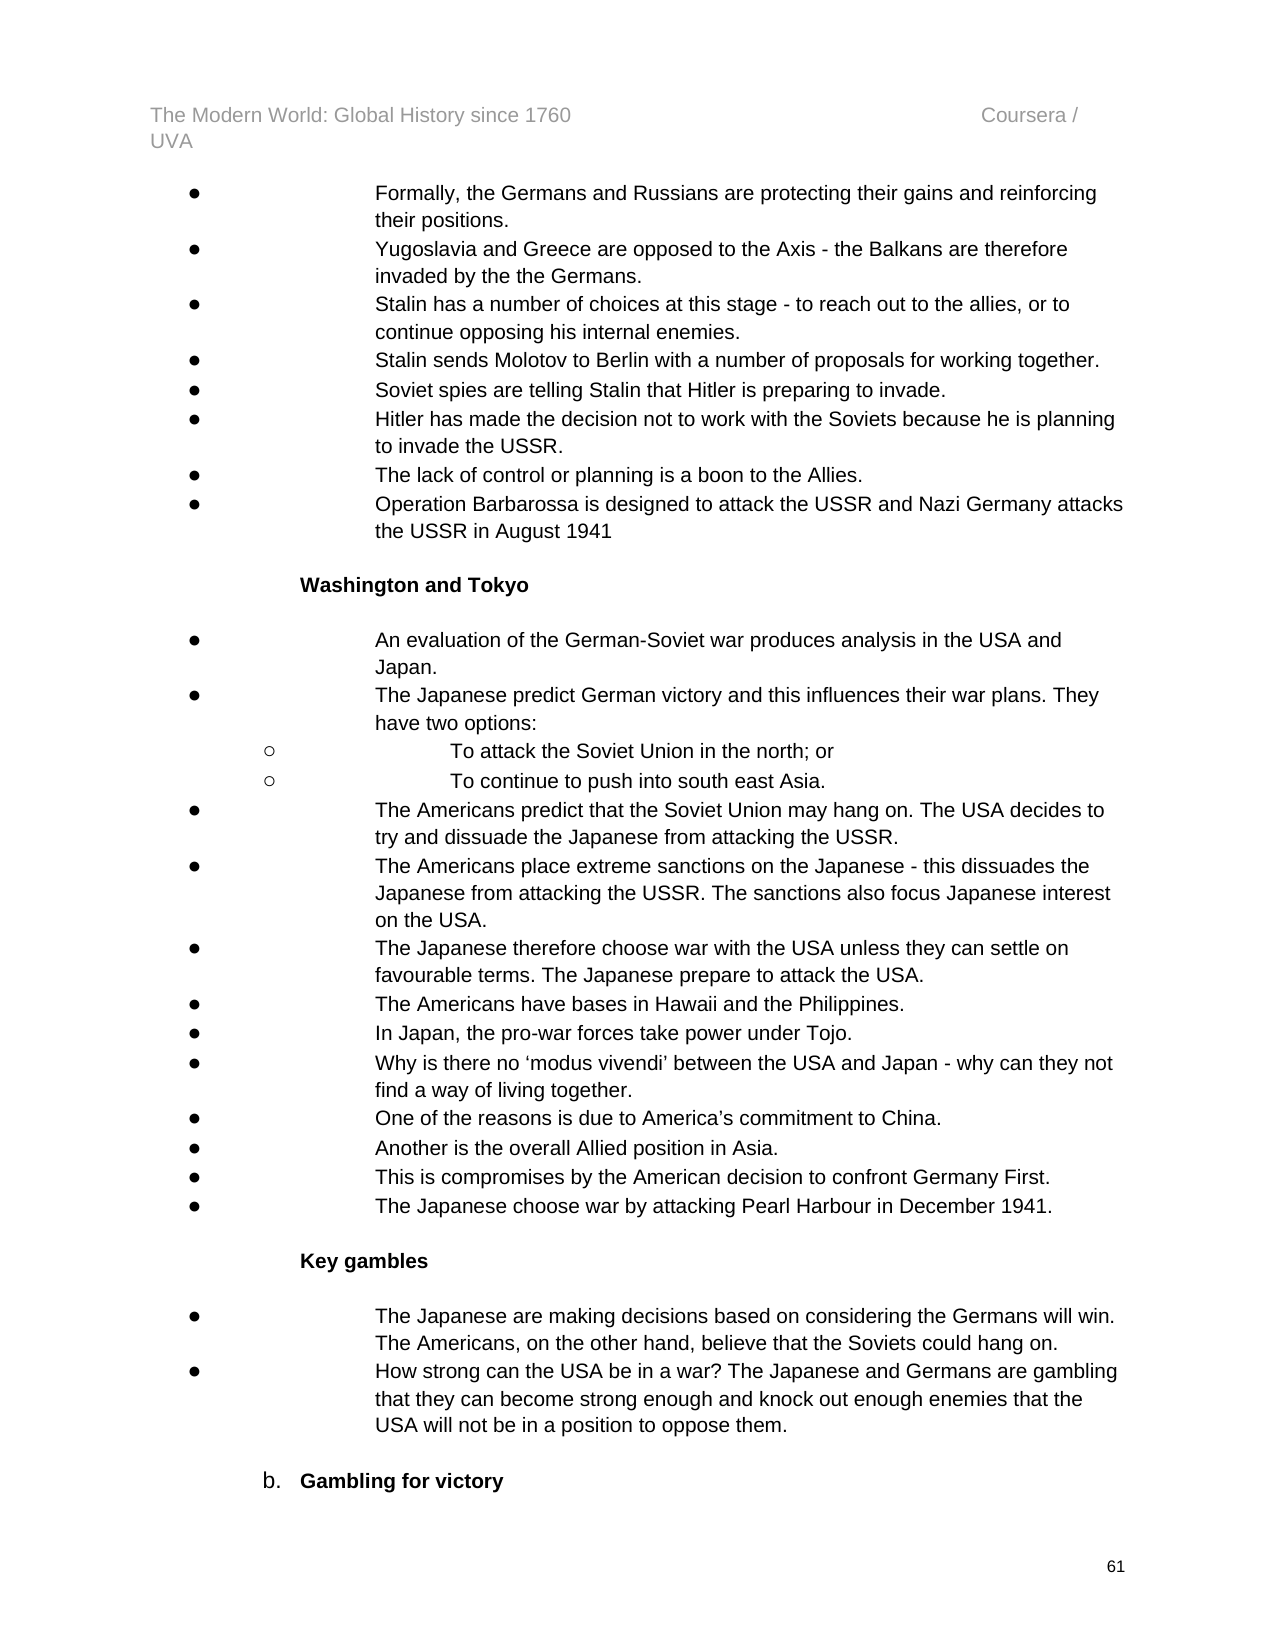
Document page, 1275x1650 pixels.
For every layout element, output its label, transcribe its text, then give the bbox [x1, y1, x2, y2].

list The Americans predict that the Soviet Union may hang on. The USA decides to try and dissuade the Japanese from attacking the USSR. [187, 797, 1125, 849]
list The Japanese are making decisions based on considering the Germans will win. The Americans, on the other hand, believe that the Soviets could hang on. [187, 1302, 1125, 1355]
list Another is the overall Allied position in Asia. [187, 1134, 1125, 1160]
list Yugoslavia and Greece are opposed to the Axis - the Balkans are therefore invaded by the the Germans. [187, 235, 1125, 288]
list To attack the Soviet Union in the north; or [262, 738, 1125, 763]
list The Japanese therefore choose war with the USA unless they can settle on favourable terms. The Japanese prepare to attack the USA. [187, 935, 1125, 987]
text Key gambles [150, 1249, 1125, 1272]
list Why is there no ‘modus vivendi’ between the USA and Japan - why can they not find a way of living together. [187, 1049, 1125, 1102]
list Soviet spies are telling Stalin that Hitler is preparing to invade. [187, 376, 1125, 402]
list How strong can the USA be in a war? The Japanese and Germans are gambling that they can become strong enough and knock out enough enemies that the USA will not be in a position to oppose them. [187, 1358, 1125, 1437]
list In Japan, the pro-war forces take power under Tojo. [187, 1020, 1125, 1046]
list The Japanese predict German victory and this influences their war plans. They have two options: [187, 682, 1125, 734]
list Gambling for victory [262, 1467, 1125, 1493]
text Washington and Tokyo [150, 573, 1125, 596]
list The Japanese choose war by attacking Pearl Harbour in December 1941. [187, 1193, 1125, 1219]
list Formally, the Germans and Russians are protecting their gains and reinforcing their positions. [187, 180, 1125, 232]
list The lack of control or planning is a boon to the Allies. [187, 461, 1125, 487]
list The Americans have bases in Hawaii and the Philippines. [187, 991, 1125, 1016]
list An evaluation of the German-Soviet war produces analysis in the USA and Japan. [187, 626, 1125, 679]
list One of the reasons is due to America’s commitment to China. [187, 1105, 1125, 1131]
list Stalin has a number of choices at this stage - to reach out to the allies, or to continue opposing his internal enemies. [187, 291, 1125, 343]
list Operation Barbarossa is designed to attack the USSR and Nazi Germany attacks the USSR in August 1941 [187, 491, 1125, 543]
list Hitler has made the decision not to work with the Soviets because he is planning to invade the USSR. [187, 406, 1125, 458]
list This is compromises by the American decision to confront Germany First. [187, 1164, 1125, 1189]
list To continue to push into south east Asia. [262, 767, 1125, 793]
list The Americans place extreme sanctions on the Japanese - this dissuades the Japanese from attacking the USSR. The sanctions also focus Japanese interest on the USA. [187, 852, 1125, 931]
list Stalin sends Molotov to Berlin with a number of proposals for working together. [187, 347, 1125, 372]
